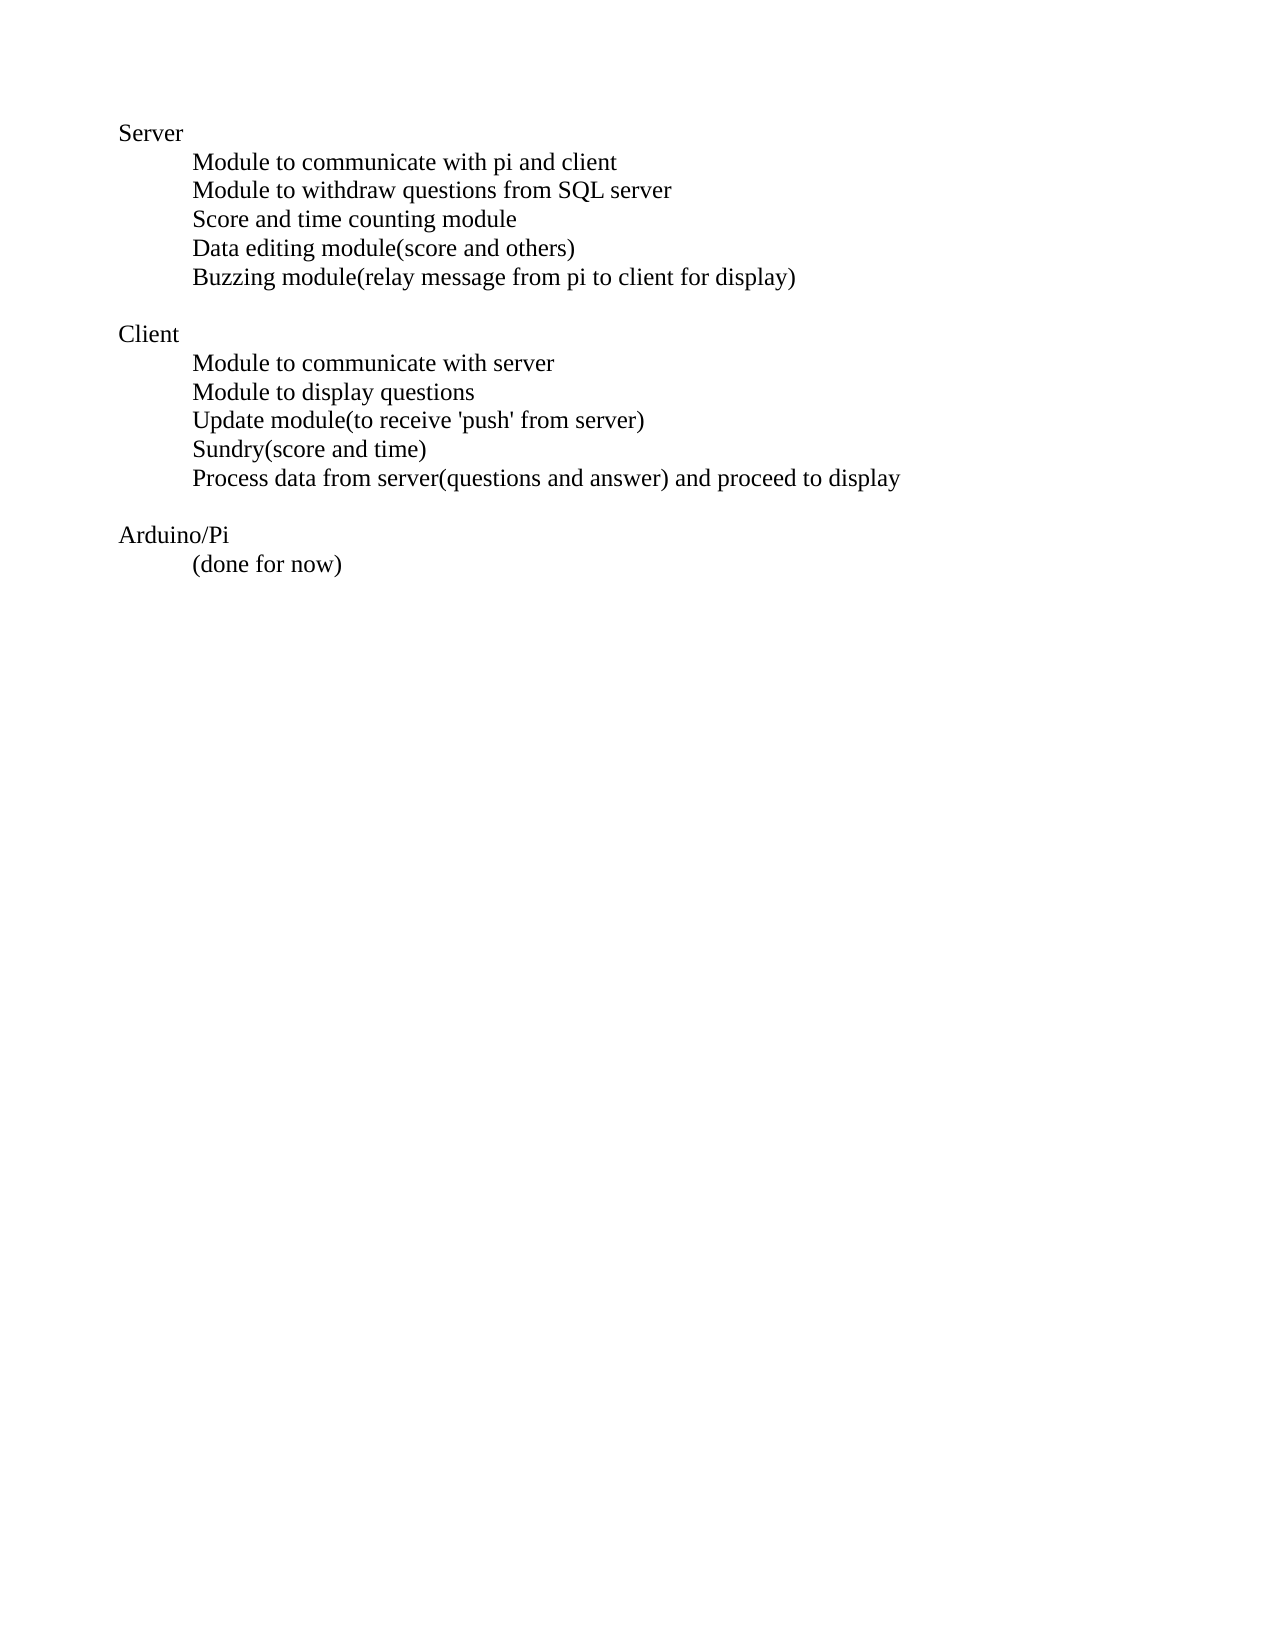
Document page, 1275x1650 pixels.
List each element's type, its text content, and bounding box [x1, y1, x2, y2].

text Server [118, 118, 1157, 147]
text Update module(to receive 'push' from server) [118, 406, 1157, 434]
text Data editing module(score and others) [118, 233, 1157, 262]
text Client [118, 319, 1157, 348]
text Buzzing module(relay message from pi to client for display) [118, 262, 1157, 291]
text Arduino/Pi [118, 521, 1157, 549]
text Sundry(score and time) [118, 434, 1157, 463]
text Score and time counting module [118, 204, 1157, 233]
text Module to withdraw questions from SQL server [118, 176, 1157, 204]
text Module to communicate with server [118, 348, 1157, 377]
text (done for now) [118, 549, 1157, 578]
text Process data from server(questions and answer) and proceed to display [118, 463, 1157, 492]
text Module to display questions [118, 377, 1157, 406]
text Module to communicate with pi and client [118, 147, 1157, 176]
